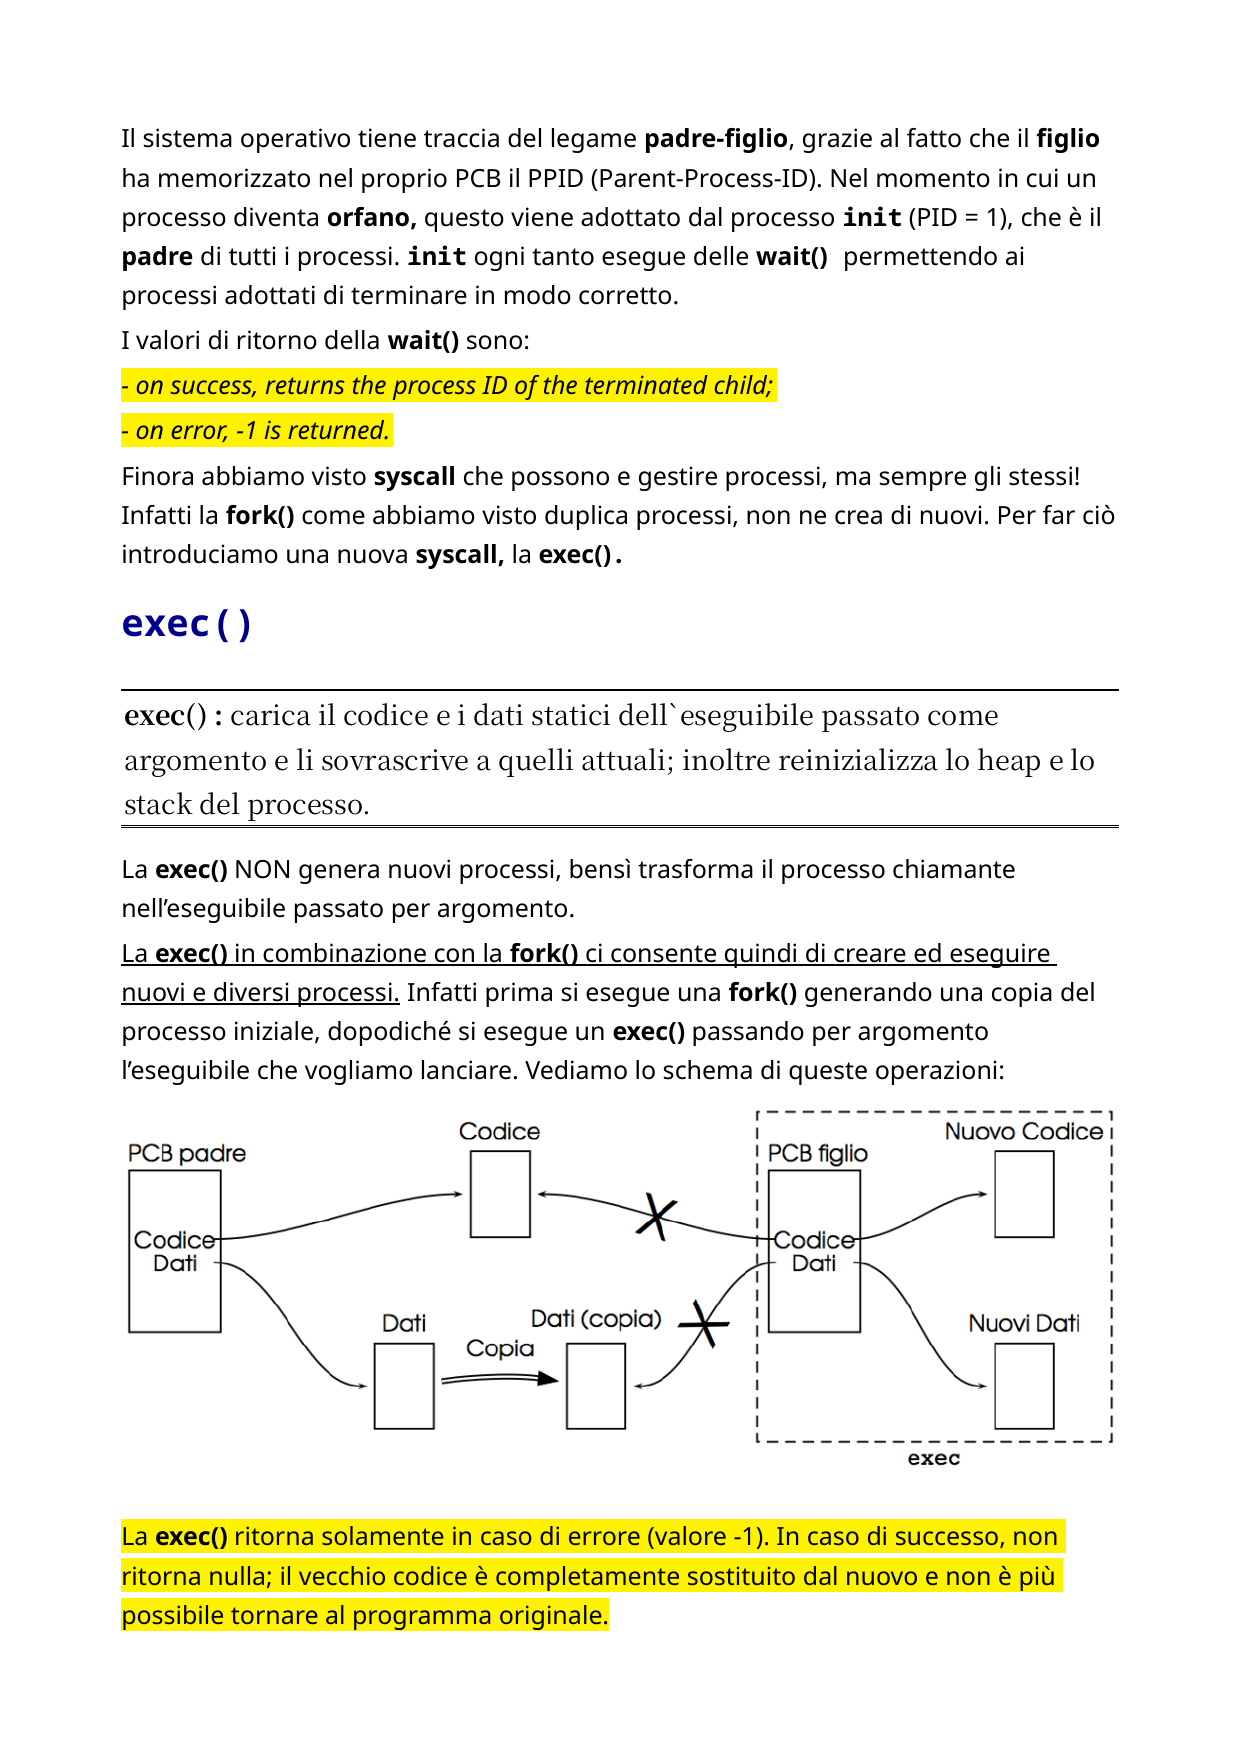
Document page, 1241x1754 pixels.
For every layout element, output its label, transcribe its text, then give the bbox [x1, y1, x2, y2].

text Il sistema operativo tiene traccia del legame padre-figlio, grazie al fatto che il figlio ha memorizzato nel proprio PCB il PPID (Parent-Process-ID). Nel momento in cui un processo diventa orfano, questo viene adottato dal processo init (PID = 1), che è il padre di tutti i processi. init ogni tanto esegue delle wait() permettendo ai processi adottati di terminare in modo corretto. [121, 121, 1119, 312]
text - on success, returns the process ID of the terminated child; [121, 368, 1119, 402]
text La exec() in combinazione con la fork() ci consente quindi di creare ed eseguire nuovi e diversi processi. Infatti prima si esegue una fork() generando una copia del processo iniziale, dopodiché si esegue un exec() passando per argomento l’eseguibile che vogliamo lanciare. Vediamo lo schema di queste operazioni: [121, 936, 1119, 1087]
text La exec() NON genera nuovi processi, bensì trasforma il processo chiamante nell’eseguibile passato per argomento. [121, 851, 1119, 924]
text Finora abbiamo visto syscall che possono e gestire processi, ma sempre gli stessi! Infatti la fork() come abbiamo visto duplica processi, non ne crea di nuovi. Per far ciò introduciamo una nuova syscall, la exec(). [121, 458, 1119, 571]
text I valori di ritorno della wait() sono: [121, 323, 1119, 357]
text - on error, -1 is returned. [121, 413, 1119, 447]
text La exec() ritorna solamente in caso di errore (valore -1). In caso di successo, non ritorna nulla; il vecchio codice è completamente sostituito dal nuovo e non è più possibile tornare al programma originale. [121, 1519, 1119, 1631]
subtitle exec() [121, 596, 1119, 647]
picture [121, 1098, 1120, 1469]
text exec() : carica il codice e i dati statici dell`eseguibile passato come argomento e li sovrascrive a quelli attuali; inoltre reinizializza lo heap e lo stack del processo. [121, 691, 1119, 825]
